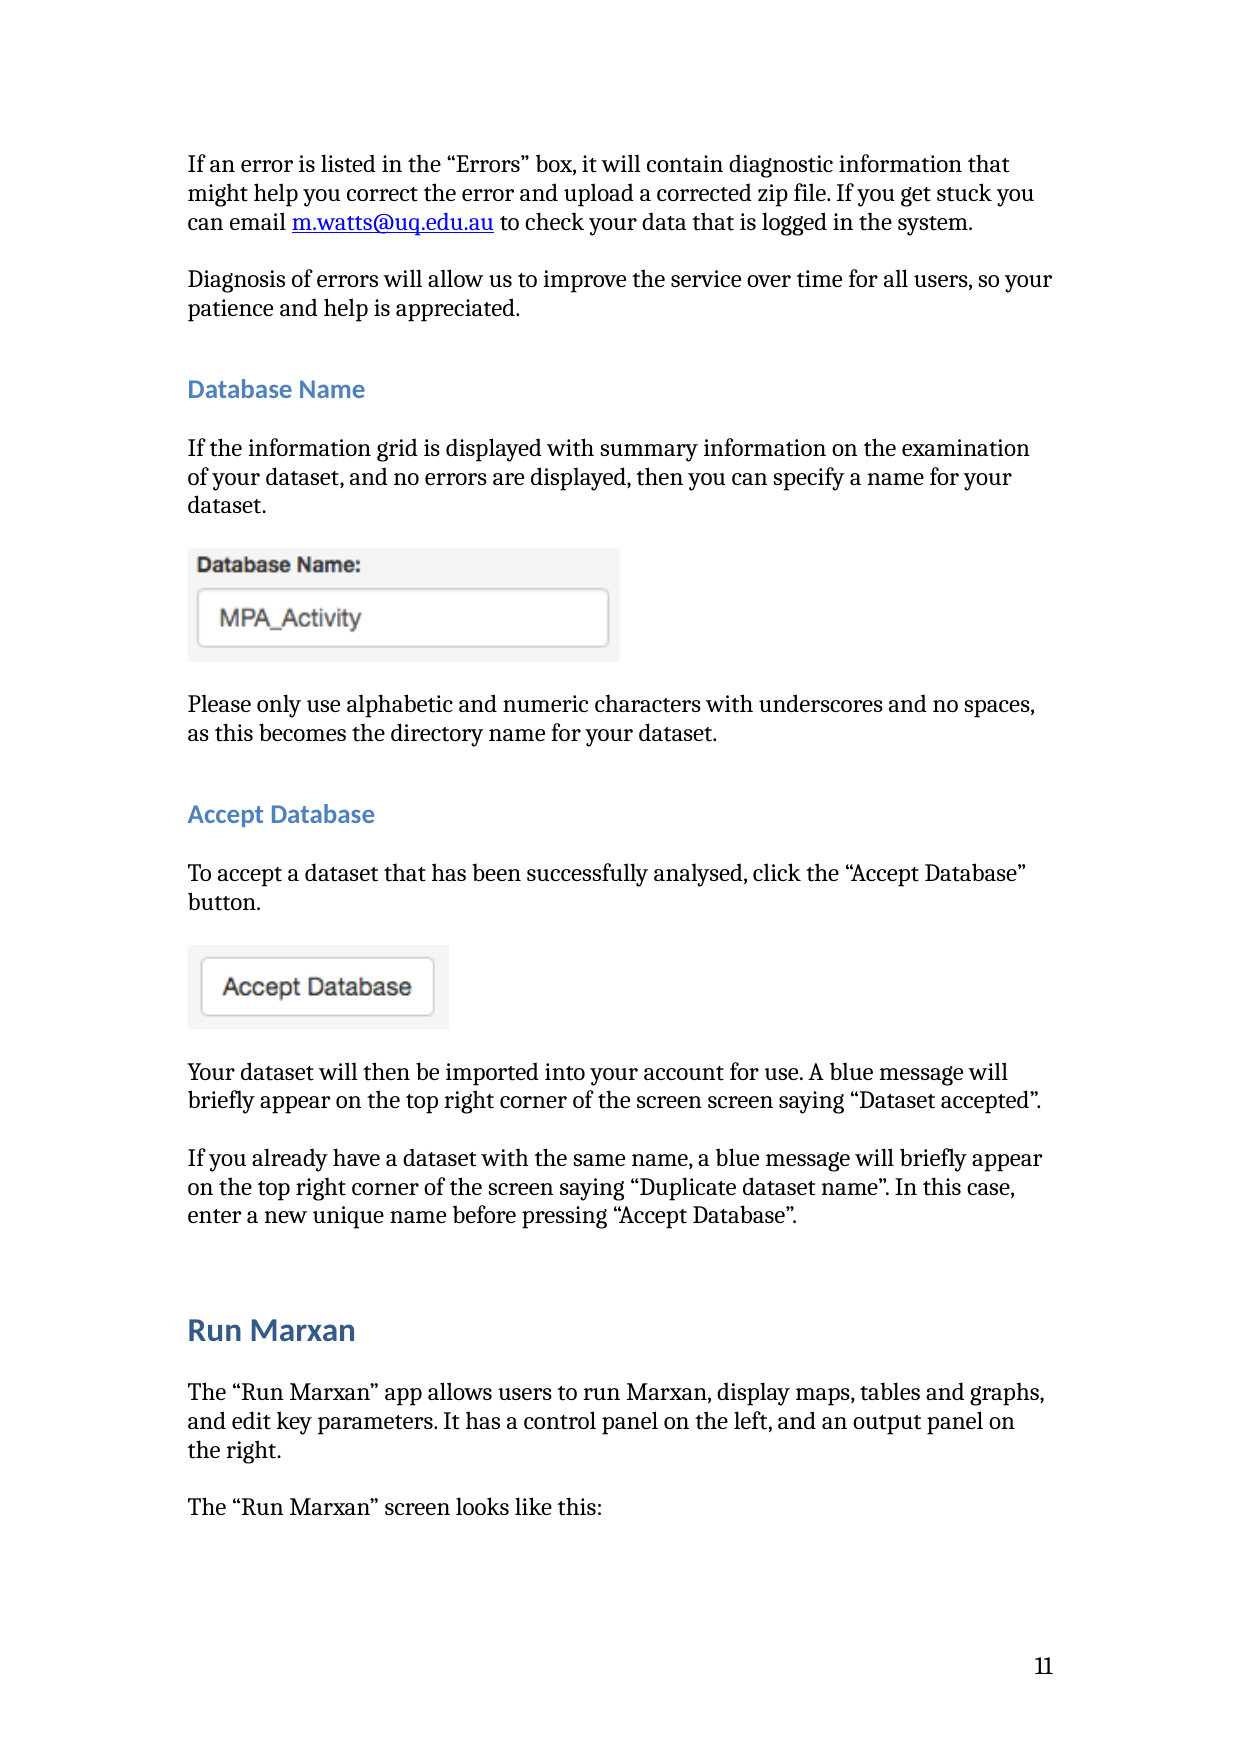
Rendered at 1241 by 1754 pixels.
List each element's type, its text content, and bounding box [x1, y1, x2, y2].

subtitle Database Name [187, 372, 1053, 405]
text Please only use alphabetic and numeric characters with underscores and no spaces, as this becomes the directory name for your dataset. [187, 690, 1053, 748]
text Your dataset will then be imported into your account for use. A blue message will briefly appear on the top right corner of the screen screen saying “Dataset accepted”. [187, 1057, 1053, 1115]
text Diagnosis of errors will allow us to improve the service over time for all users, so your patience and help is appreciated. [187, 265, 1053, 322]
text If an error is listed in the “Errors” box, it will contain diagnostic information that might help you correct the error and upload a corrected zip file. If you get stuck you can email m.watts@uq.edu.au to check your data that is logged in the system. [187, 150, 1053, 236]
text If the information grid is displayed with summary information on the examination of your dataset, and no errors are displayed, then you can specify a name for your dataset. [187, 434, 1053, 520]
subtitle Accept Database [187, 797, 1053, 830]
text The “Run Marxan” screen looks like this: [187, 1493, 1053, 1522]
picture [187, 548, 620, 662]
text If you already have a dataset with the same name, a blue message will briefly appear on the top right corner of the screen saying “Duplicate dataset name”. In this case, enter a new unique name before pressing “Accept Database”. [187, 1144, 1053, 1230]
picture [187, 945, 449, 1029]
subtitle Run Marxan [187, 1309, 1053, 1349]
text To accept a dataset that has been successfully analysed, click the “Accept Database” button. [187, 859, 1053, 916]
text The “Run Marxan” app allows users to run Marxan, display maps, tables and graphs, and edit key parameters. It has a control panel on the left, and an output panel on the right. [187, 1378, 1053, 1464]
